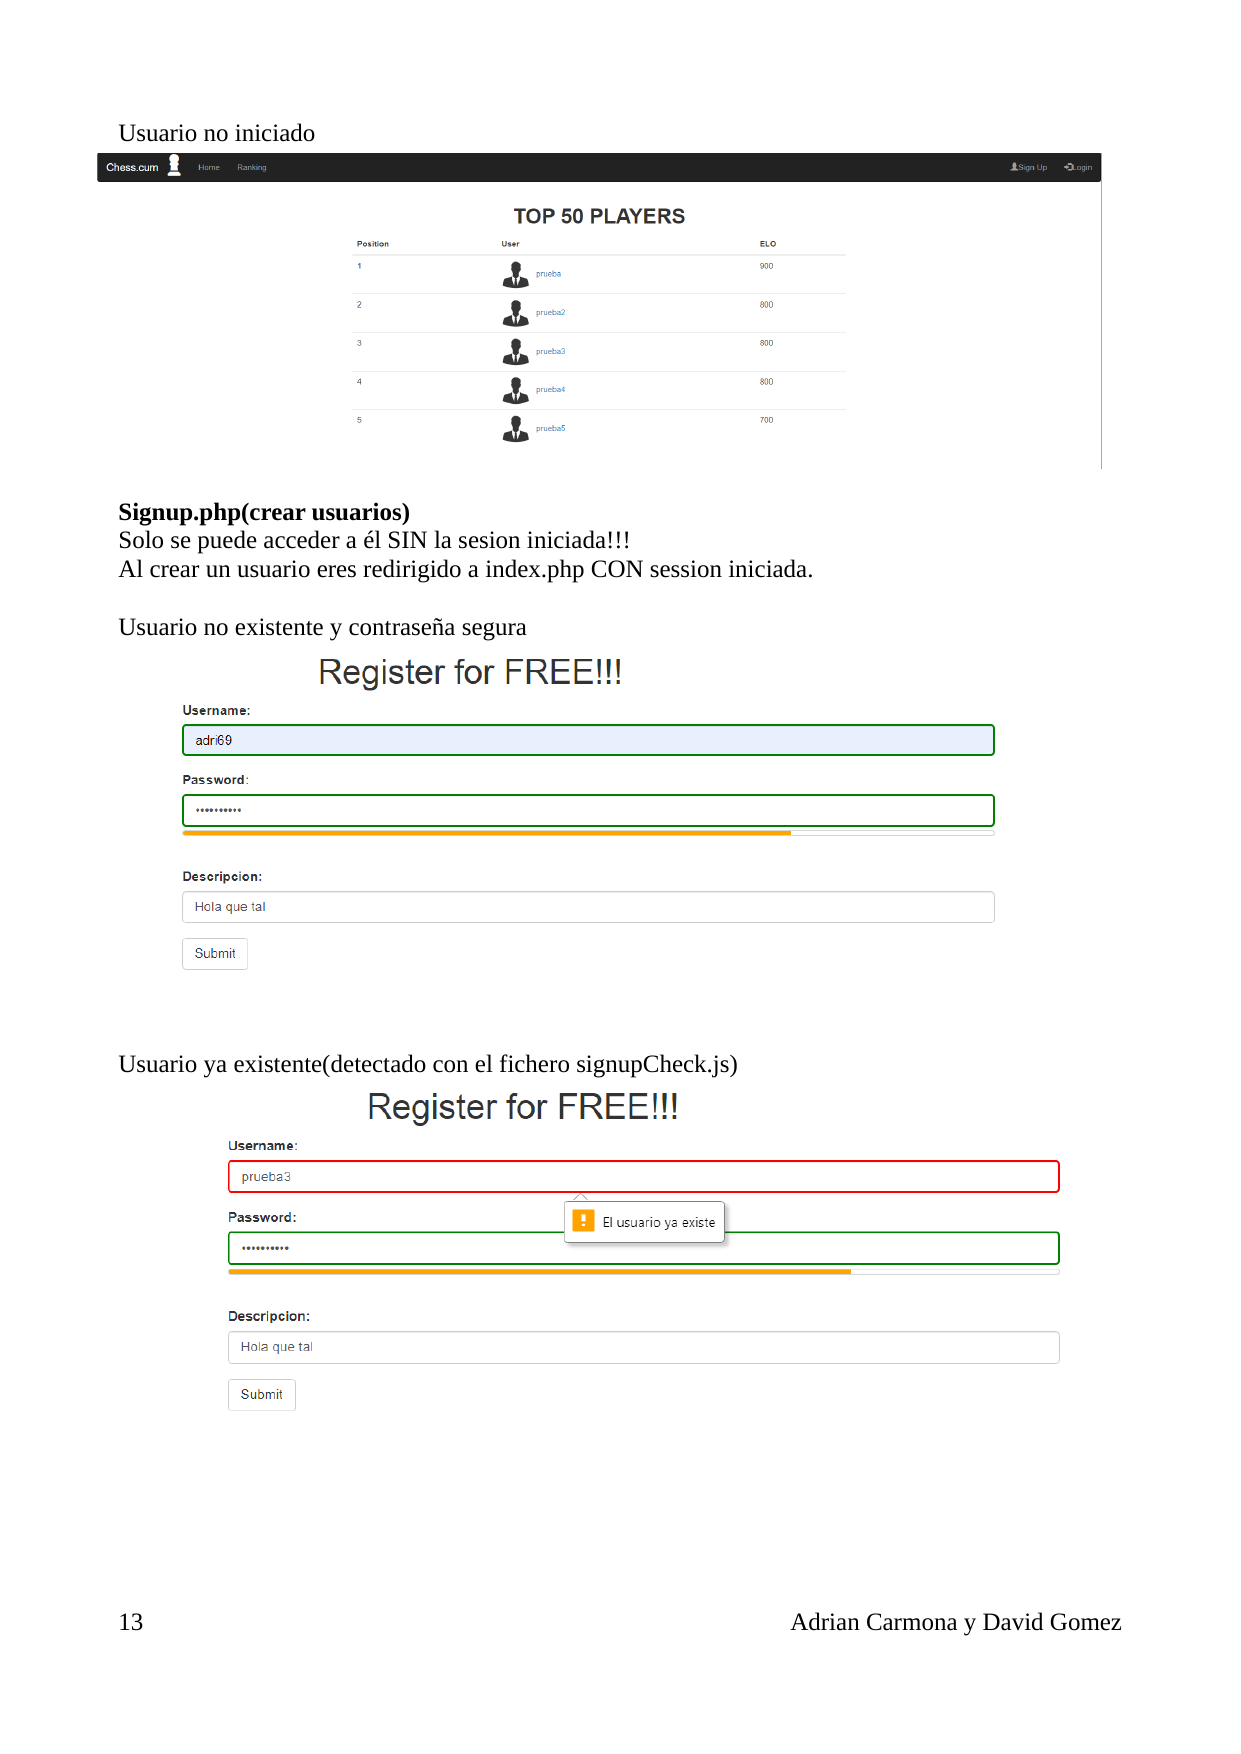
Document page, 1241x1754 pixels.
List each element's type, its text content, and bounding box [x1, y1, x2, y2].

picture [92, 653, 1097, 1021]
picture [97, 153, 1102, 469]
text Signup.php(crear usuarios) [118, 497, 1122, 526]
picture [81, 1083, 1086, 1470]
text Usuario no iniciado [118, 118, 1122, 147]
text Usuario ya existente(detectado con el fichero signupCheck.js) [118, 1049, 1122, 1078]
text Al crear un usuario eres redirigido a index.php CON session iniciada. [118, 554, 1122, 583]
text Usuario no existente y contraseña segura [118, 612, 1122, 641]
text Solo se puede acceder a él SIN la sesion iniciada!!! [118, 526, 1122, 554]
